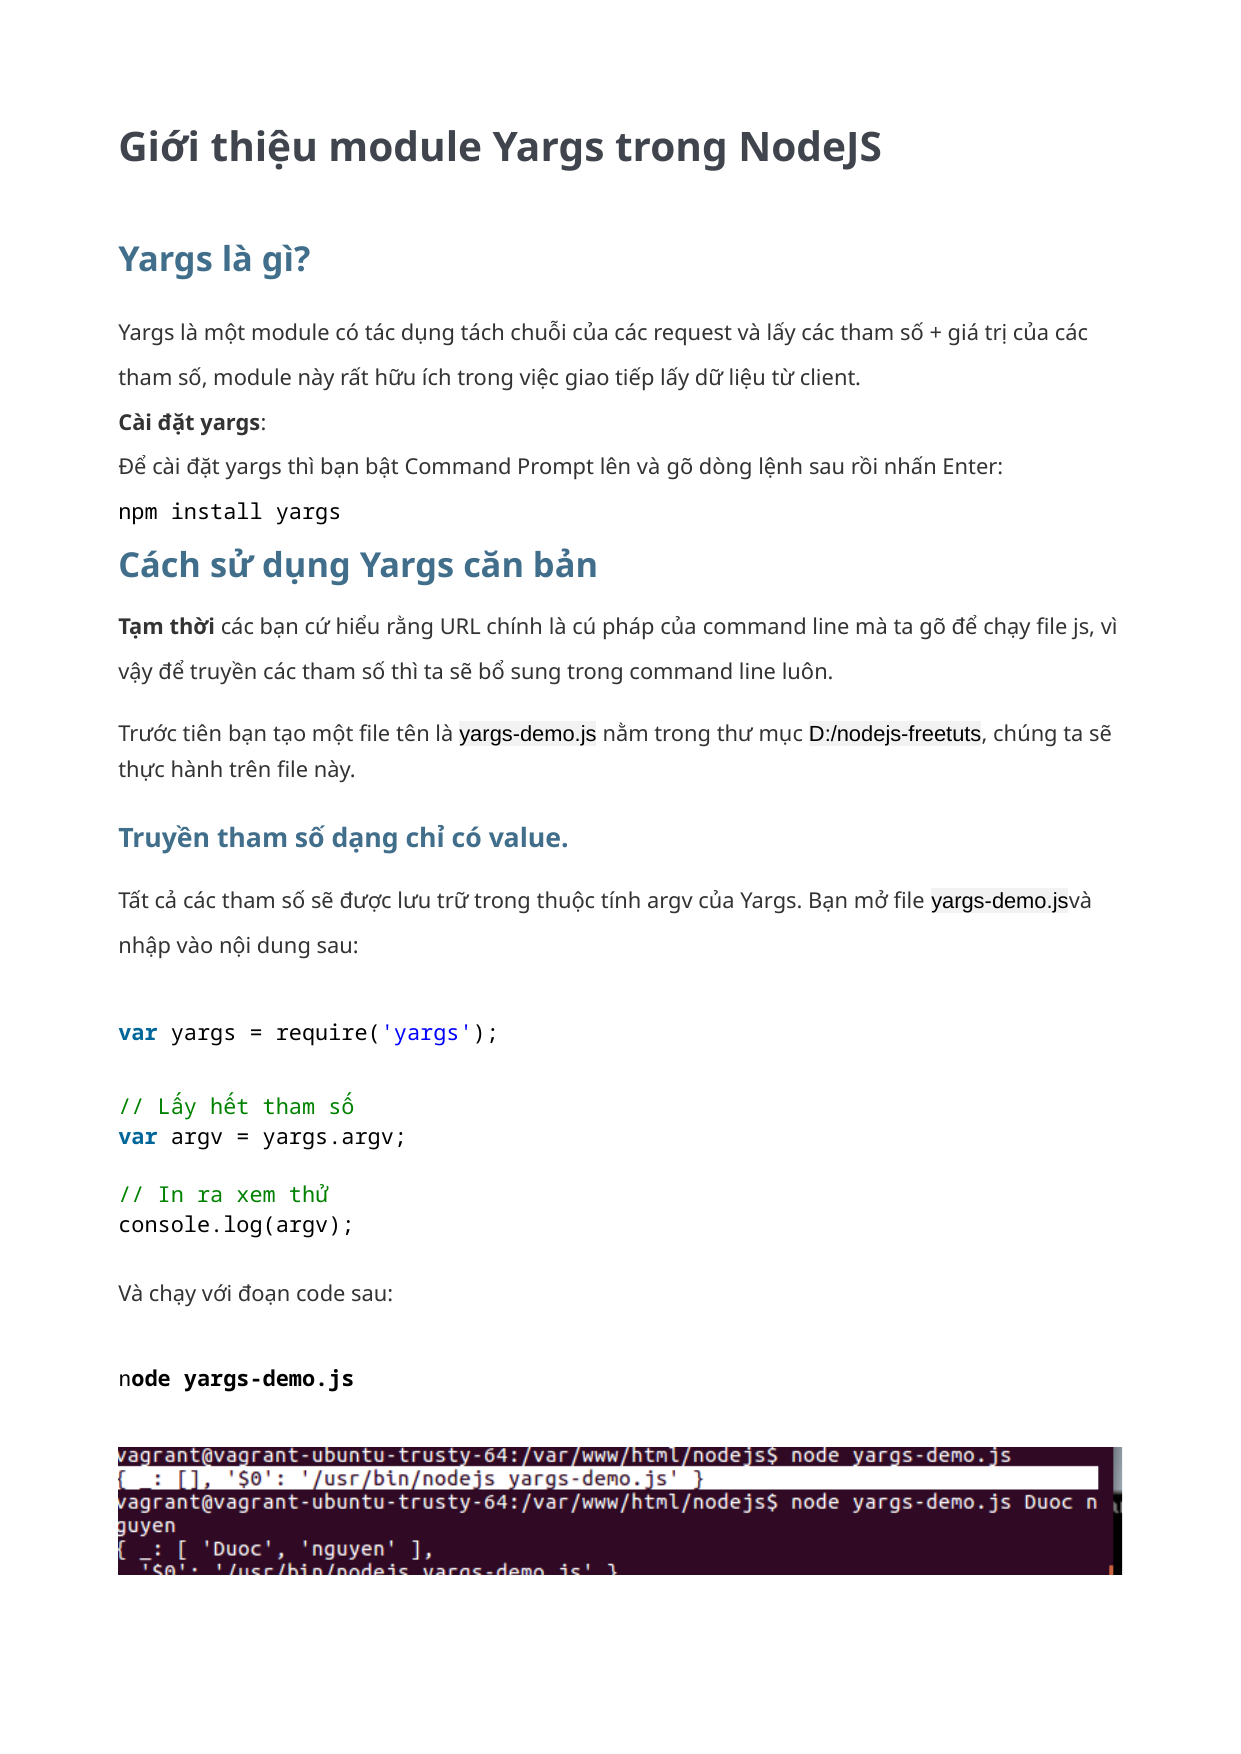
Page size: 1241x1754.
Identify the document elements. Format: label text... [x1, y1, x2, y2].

text Để cài đặt yargs thì bạn bật Command Prompt lên và gõ dòng lệnh sau rồi nhấn Enter: [118, 451, 1122, 481]
subtitle Giới thiệu module Yargs trong NodeJS [118, 118, 1122, 173]
text var yargs = require('yargs'); [118, 1017, 1122, 1047]
text Yargs là một module có tác dụng tách chuỗi của các request và lấy các tham số + giá trị của các tham số, module này rất hữu ích trong việc giao tiếp lấy dữ liệu từ client. [118, 317, 1122, 392]
text Cách sử dụng Yargs căn bản [118, 541, 1122, 587]
text Trước tiên bạn tạo một file tên là yargs-demo.js nằm trong thư mục D:/nodejs-freetuts, chúng ta sẽ thực hành trên file này. [118, 718, 1122, 783]
text var argv = yargs.argv; [118, 1121, 1122, 1150]
text // Lấy hết tham số [118, 1091, 1122, 1121]
subtitle Yargs là gì? [118, 234, 1122, 281]
text Và chạy với đoạn code sau: [118, 1278, 1122, 1308]
picture [118, 1447, 1123, 1575]
text // In ra xem thử [118, 1179, 1122, 1209]
text Tất cả các tham số sẽ được lưu trữ trong thuộc tính argv của Yargs. Bạn mở file yargs-demo.jsvà nhập vào nội dung sau: [118, 885, 1122, 960]
text npm install yargs [118, 496, 1122, 526]
text Tạm thời các bạn cứ hiểu rằng URL chính là cú pháp của command line mà ta gõ để chạy file js, vì vậy để truyền các tham số thì ta sẽ bổ sung trong command line luôn. [118, 611, 1122, 685]
text Cài đặt yargs: [118, 407, 1122, 436]
subtitle Truyền tham số dạng chỉ có value. [118, 819, 1122, 855]
text node yargs-demo.js [118, 1363, 1122, 1393]
text console.log(argv); [118, 1209, 1122, 1239]
